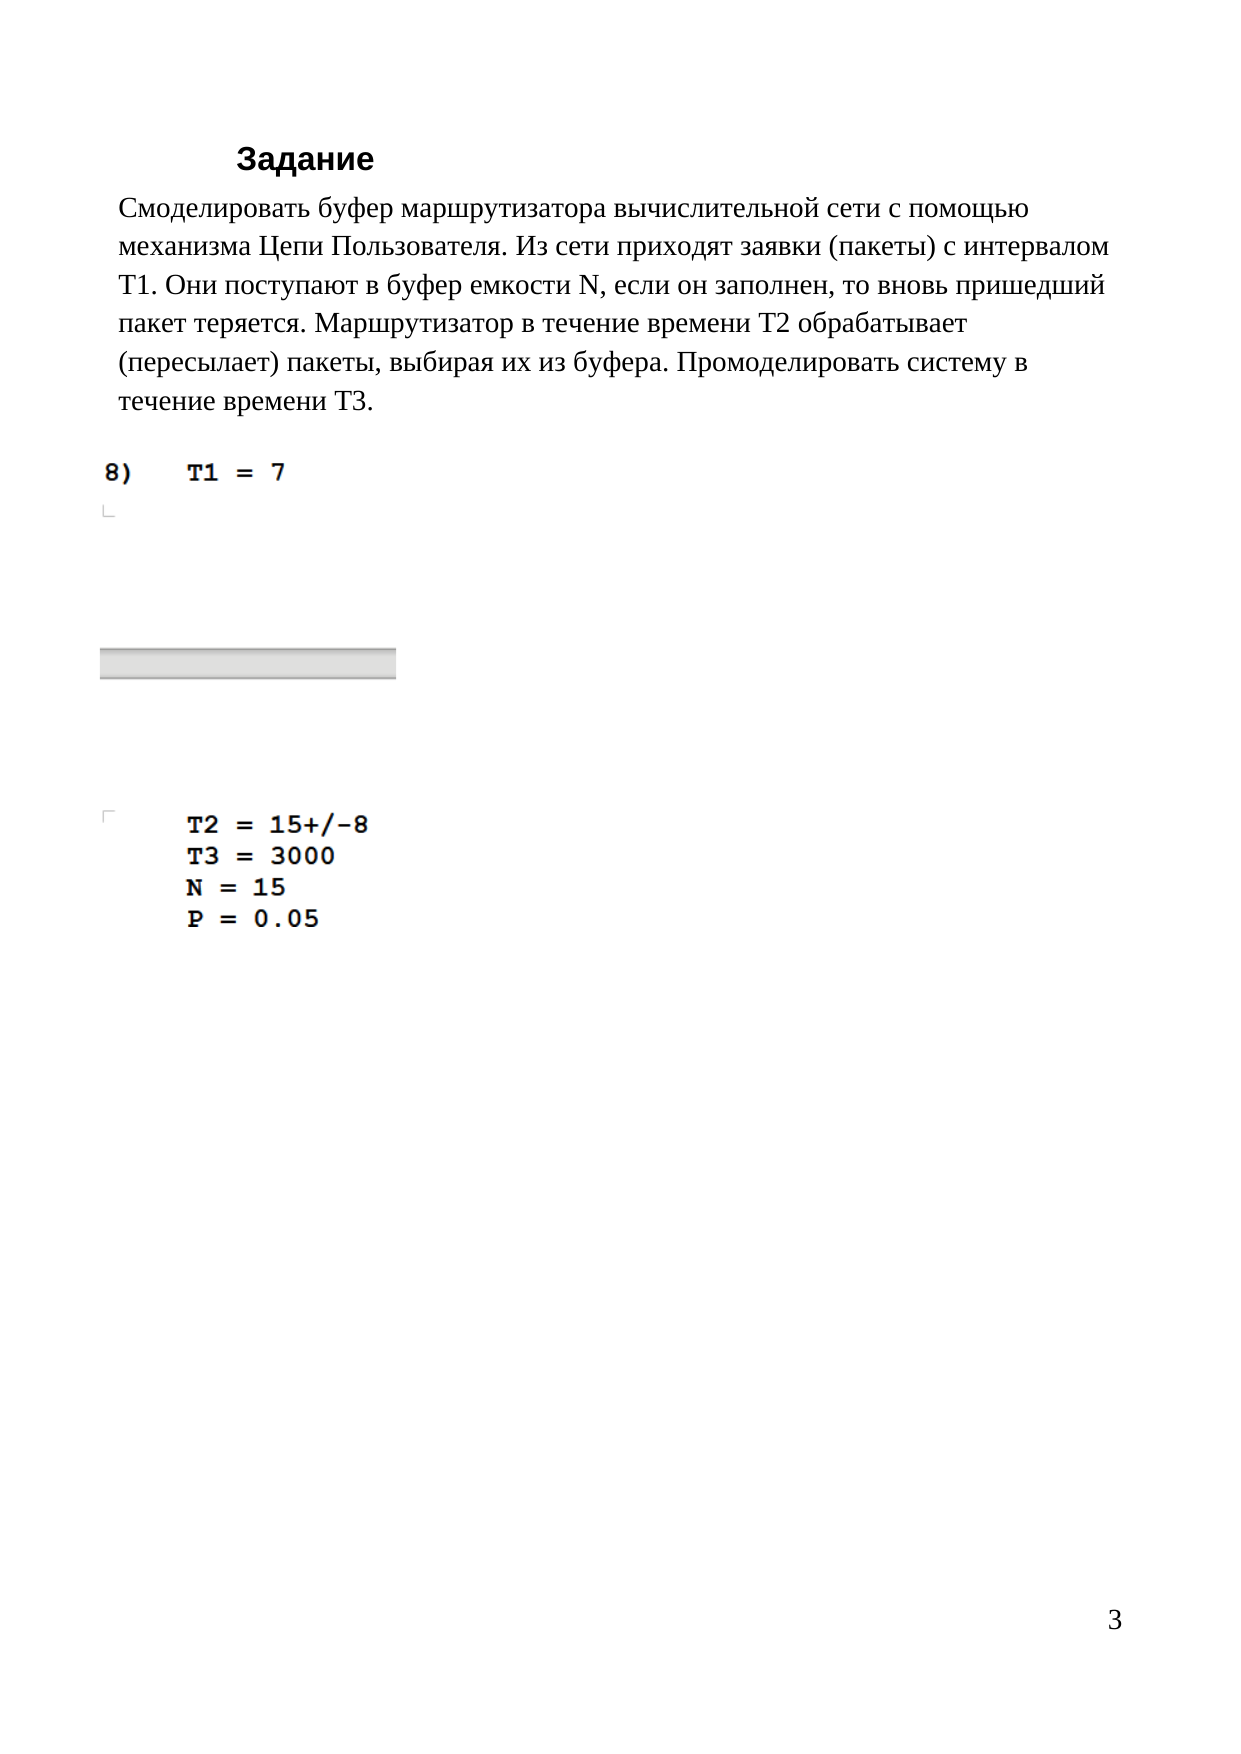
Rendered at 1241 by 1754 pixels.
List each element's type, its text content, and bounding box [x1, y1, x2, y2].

picture [99, 452, 397, 927]
subtitle Задание [118, 139, 1122, 177]
text Смоделировать буфер маршрутизатора вычислительной сети с помощью механизма Цепи Пользователя. Из сети приходят заявки (пакеты) с интервалом T1. Они поступают в буфер емкости N, если он заполнен, то вновь пришедший пакет теряется. Маршрутизатор в течение времени T2 обрабатывает (пересылает) пакеты, выбирая их из буфера. Промоделировать систему в течение времени T3. [118, 190, 1122, 416]
